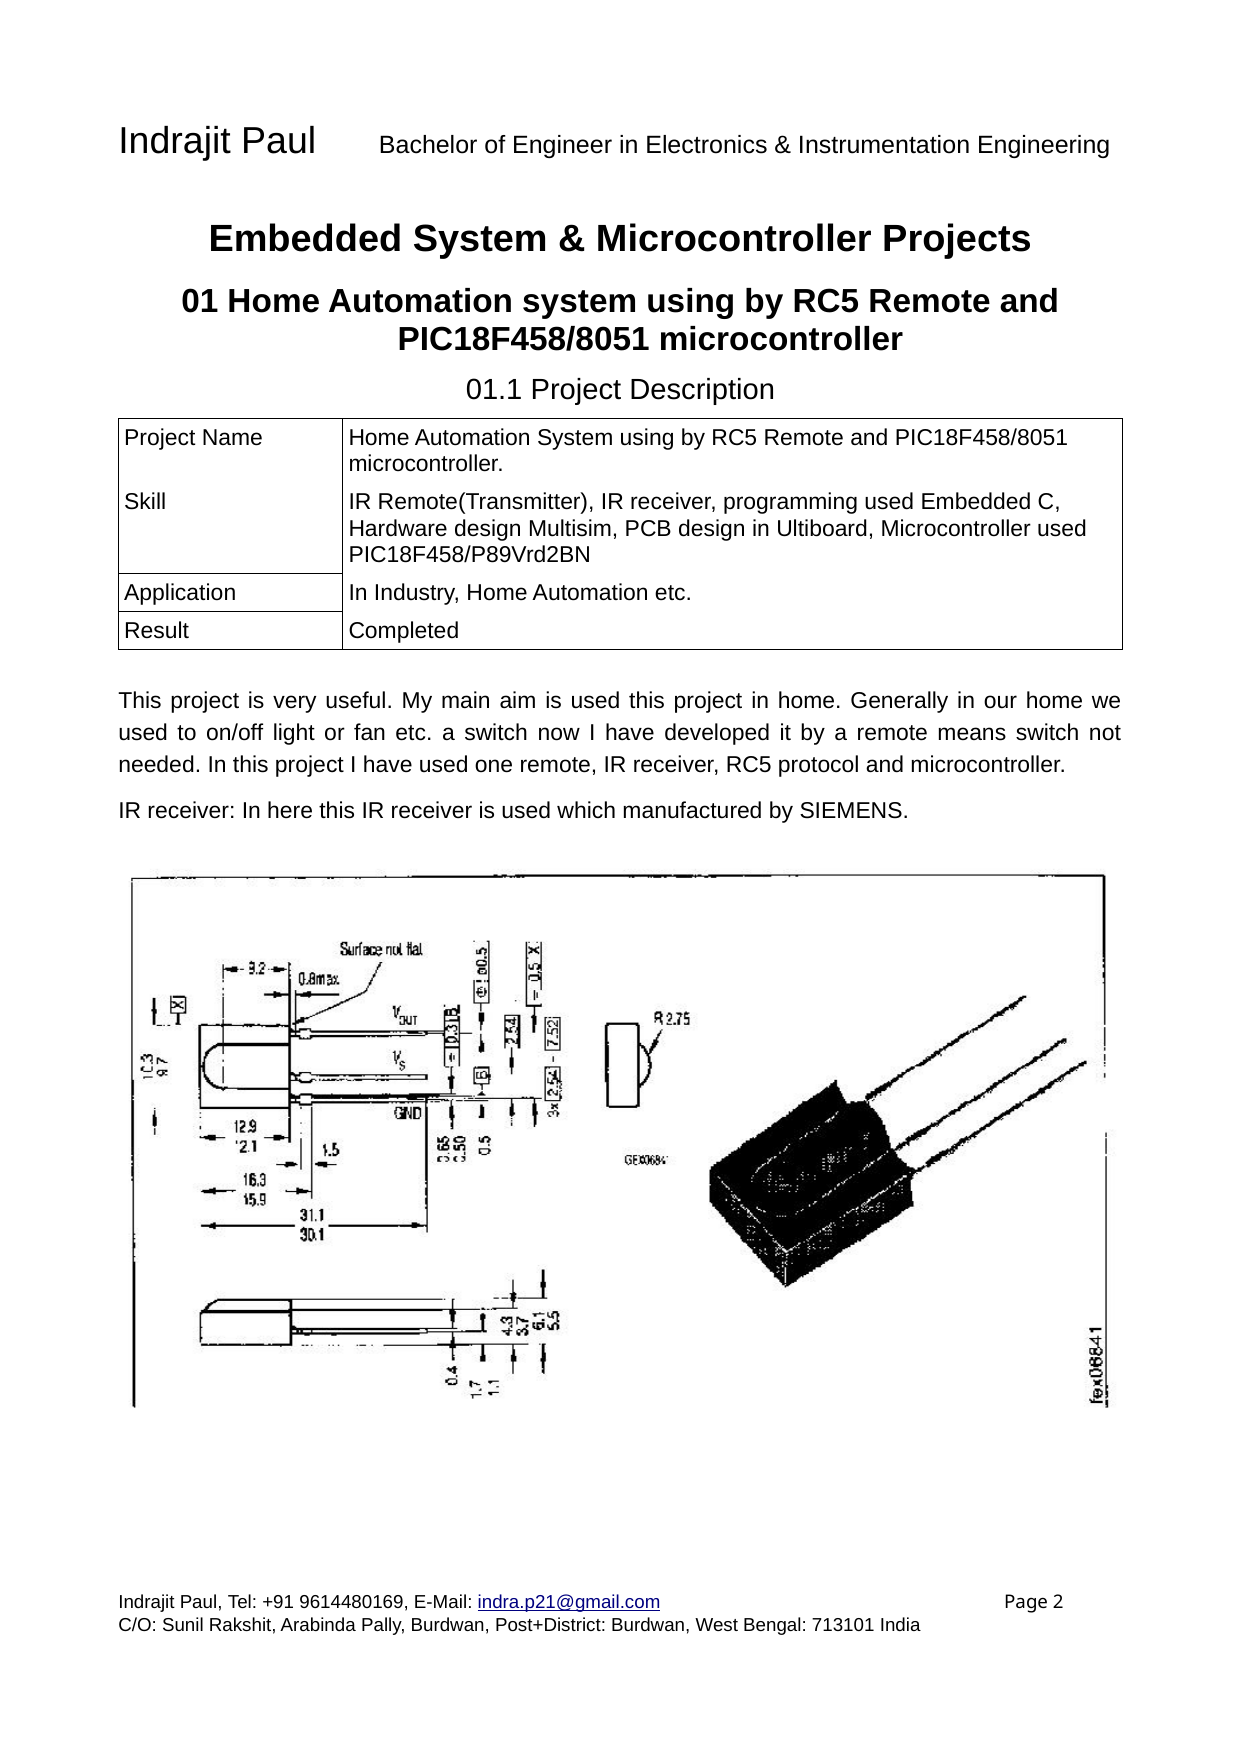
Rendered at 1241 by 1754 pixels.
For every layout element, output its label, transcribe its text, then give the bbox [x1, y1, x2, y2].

text IR receiver: In here this IR receiver is used which manufactured by SIEMENS. [118, 797, 1122, 823]
table_cell Completed [343, 611, 1122, 649]
subtitle 01.1 Project Description [118, 372, 1122, 406]
table_cell Skill [119, 483, 342, 573]
subtitle 01 Home Automation system using by RC5 Remote and PIC18F458/8051 microcontroller [118, 281, 1122, 358]
table_cell Result [119, 612, 342, 649]
subtitle Embedded System & Microcontroller Projects [118, 216, 1122, 260]
text This project is very useful. My main aim is used this project in home. Generally in our home we used to on/off light or fan etc. a switch now I have developed it by a remote means switch not needed. In this project I have used one remote, IR receiver, RC5 protocol and microcontroller. [118, 687, 1122, 777]
table_cell In Industry, Home Automation etc. [343, 573, 1122, 611]
table_header Home Automation System using by RC5 Remote and PIC18F458/8051 microcontroller. [343, 419, 1122, 482]
picture [118, 842, 1123, 1457]
table_cell IR Remote(Transmitter), IR receiver, programming used Embedded C, Hardware design Multisim, PCB design in Ultiboard, Microcontroller used PIC18F458/P89Vrd2BN [343, 483, 1122, 573]
table_header Project Name [119, 419, 342, 482]
table_cell Application [119, 574, 342, 611]
